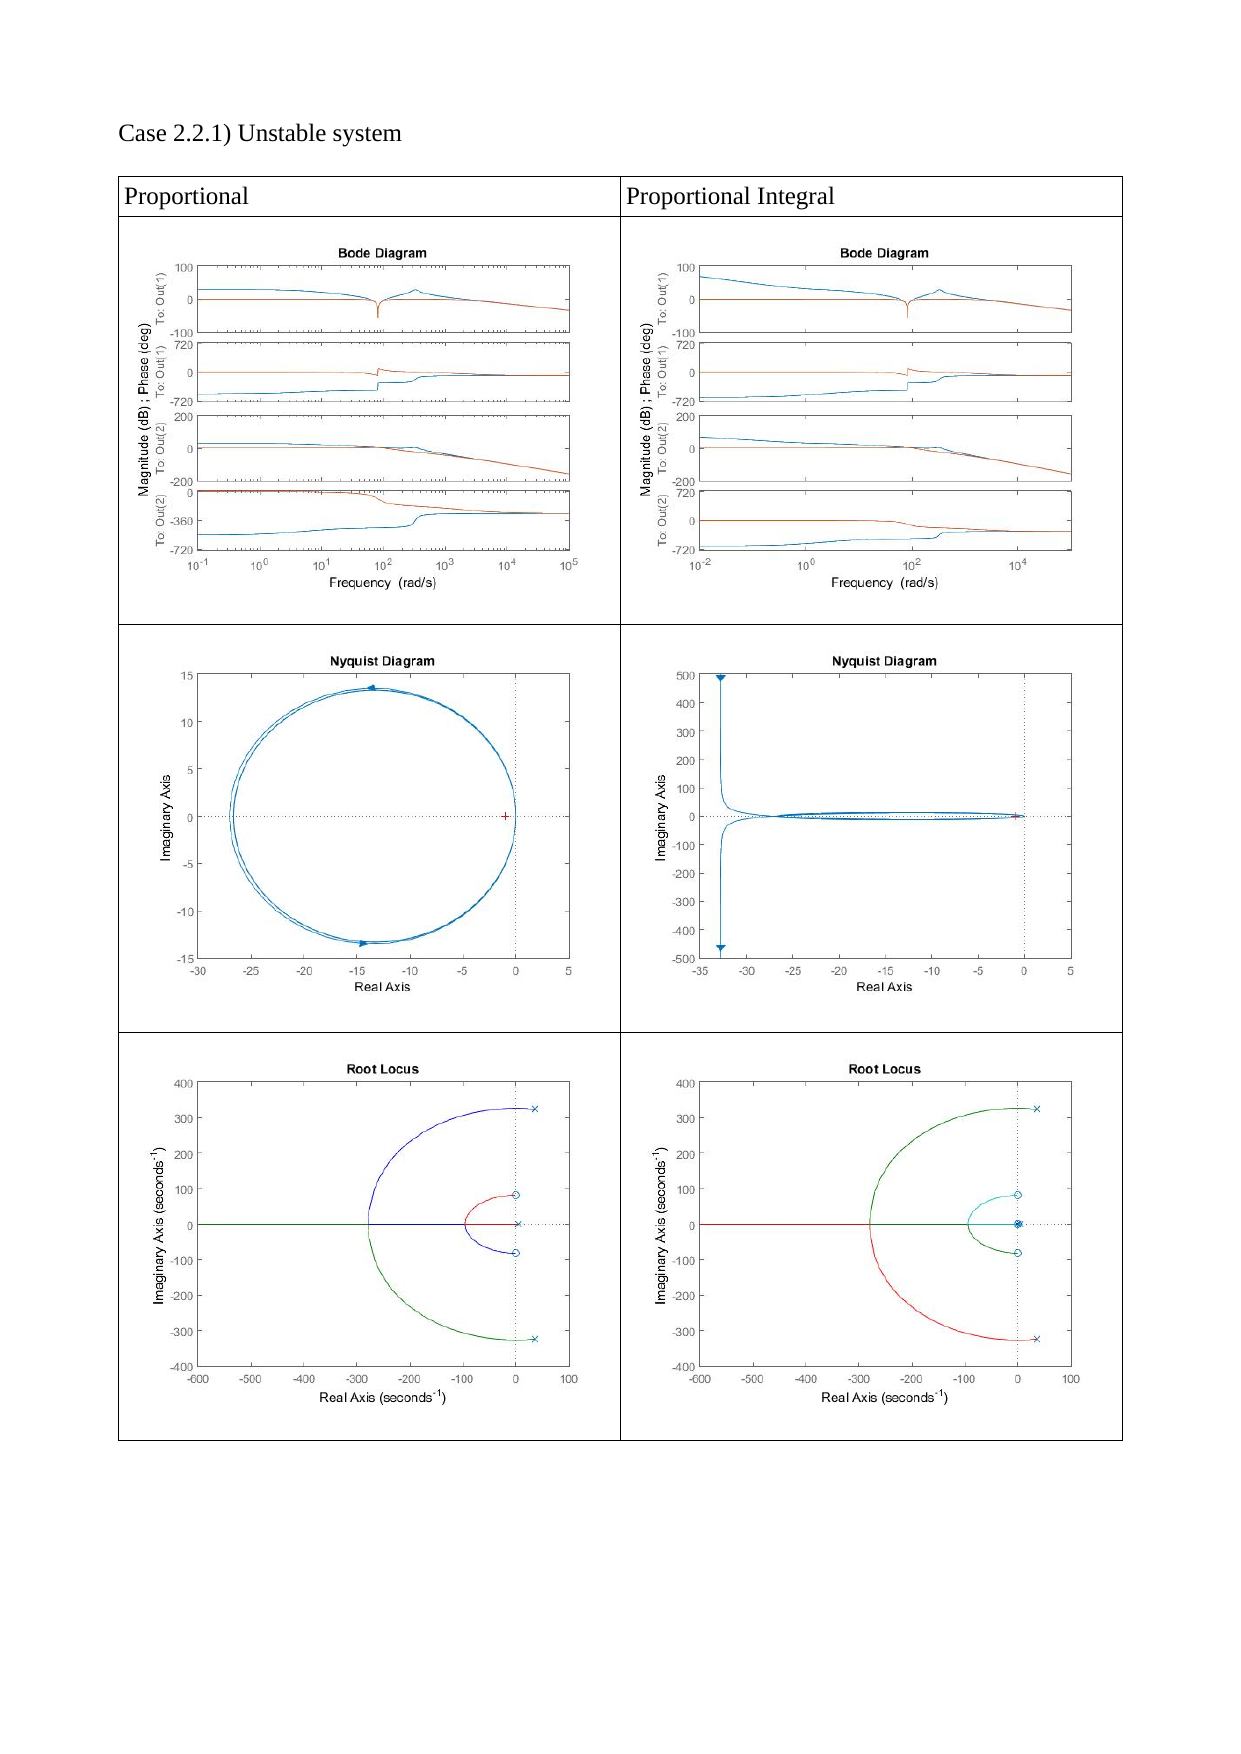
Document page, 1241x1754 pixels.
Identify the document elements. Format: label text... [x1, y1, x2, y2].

table_header Proportional [119, 177, 620, 216]
picture [625, 221, 1117, 590]
picture [123, 630, 615, 998]
table_cell [621, 625, 1122, 1032]
picture [123, 221, 615, 590]
table_header Proportional Integral [621, 177, 1122, 216]
text Case 2.2.1) Unstable system [118, 118, 1122, 147]
table_cell [119, 625, 620, 1032]
table_cell [119, 1033, 620, 1440]
picture [625, 630, 1117, 998]
picture [123, 1038, 615, 1406]
table_cell [621, 217, 1122, 624]
picture [625, 1038, 1117, 1406]
table_cell [119, 217, 620, 624]
table_cell [621, 1033, 1122, 1440]
